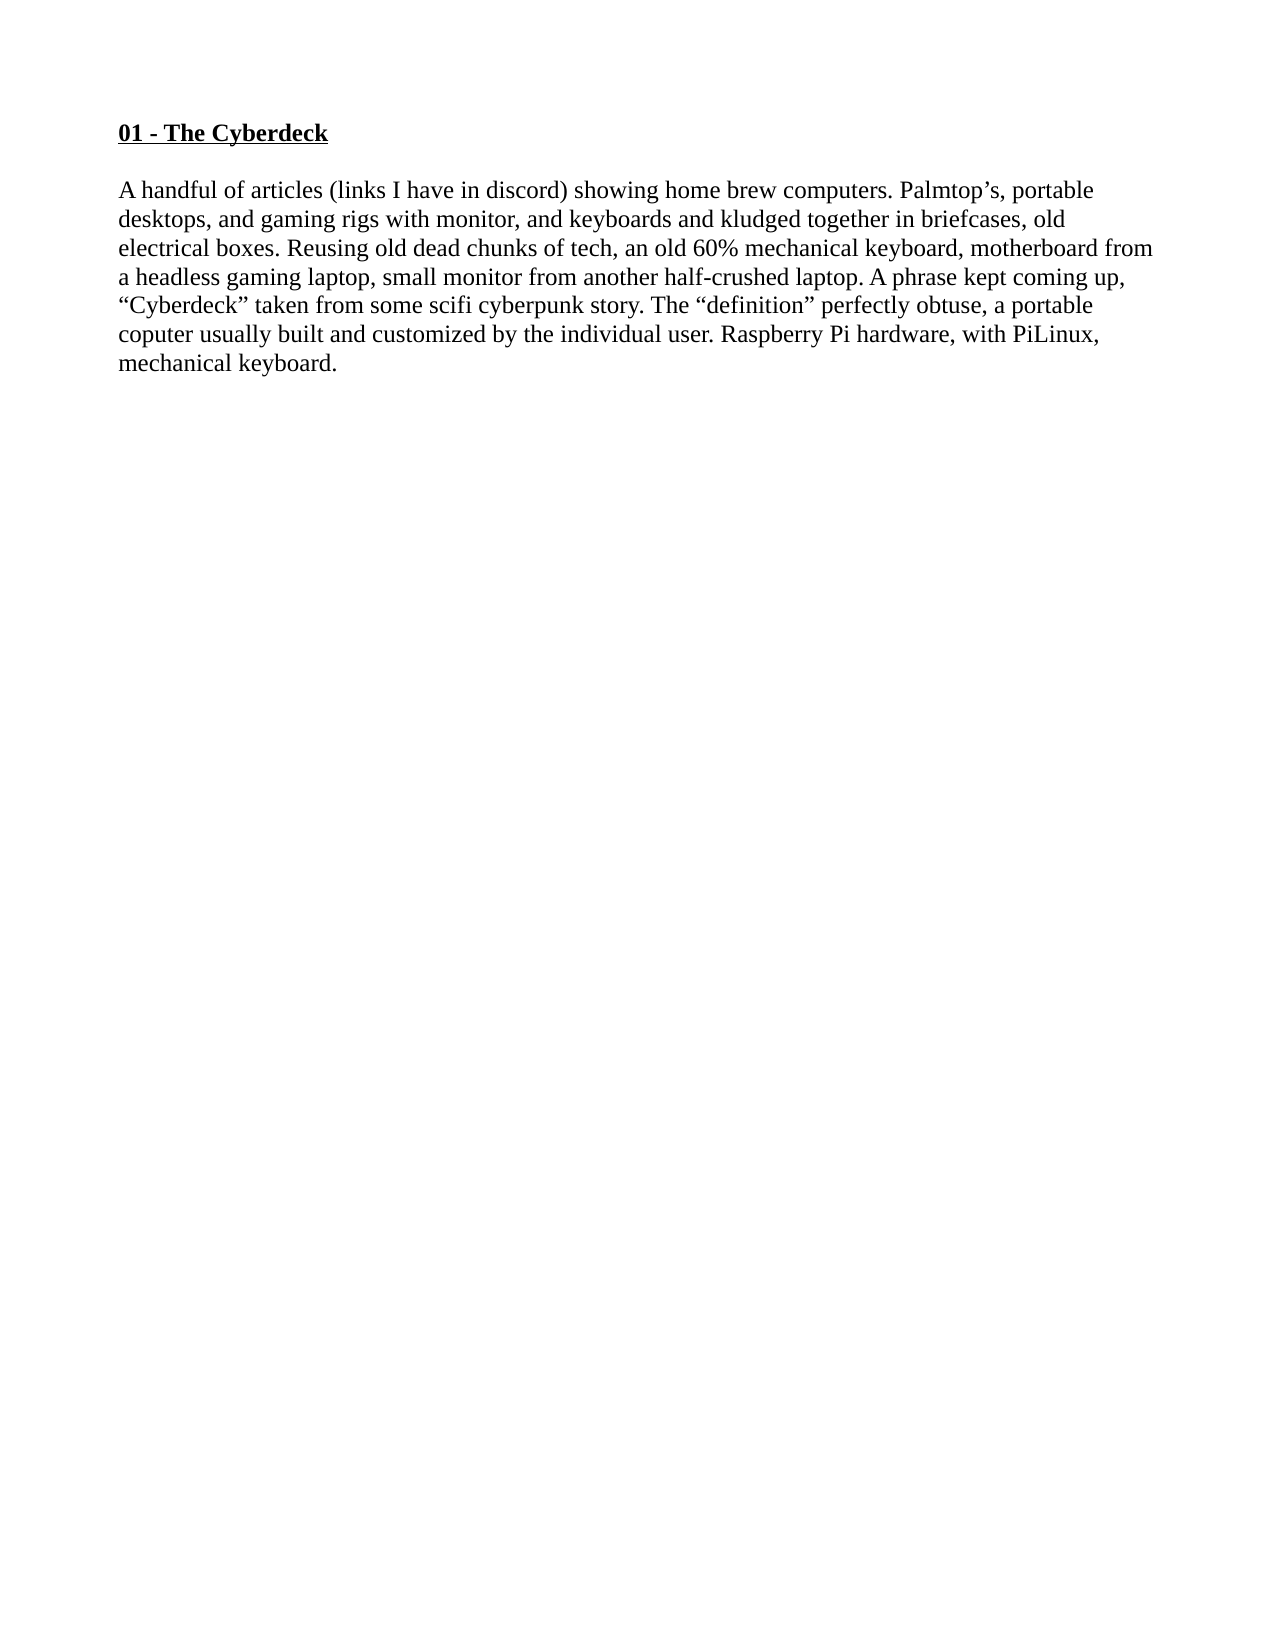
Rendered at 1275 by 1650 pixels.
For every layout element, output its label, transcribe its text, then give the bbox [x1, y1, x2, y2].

text 01 - The Cyberdeck [118, 118, 1157, 147]
text A handful of articles (links I have in discord) showing home brew computers. Palmtop’s, portable desktops, and gaming rigs with monitor, and keyboards and kludged together in briefcases, old electrical boxes. Reusing old dead chunks of tech, an old 60% mechanical keyboard, motherboard from a headless gaming laptop, small monitor from another half-crushed laptop. A phrase kept coming up, “Cyberdeck” taken from some scifi cyberpunk story. The “definition” perfectly obtuse, a portable coputer usually built and customized by the individual user. Raspberry Pi hardware, with PiLinux, mechanical keyboard. [118, 176, 1157, 377]
